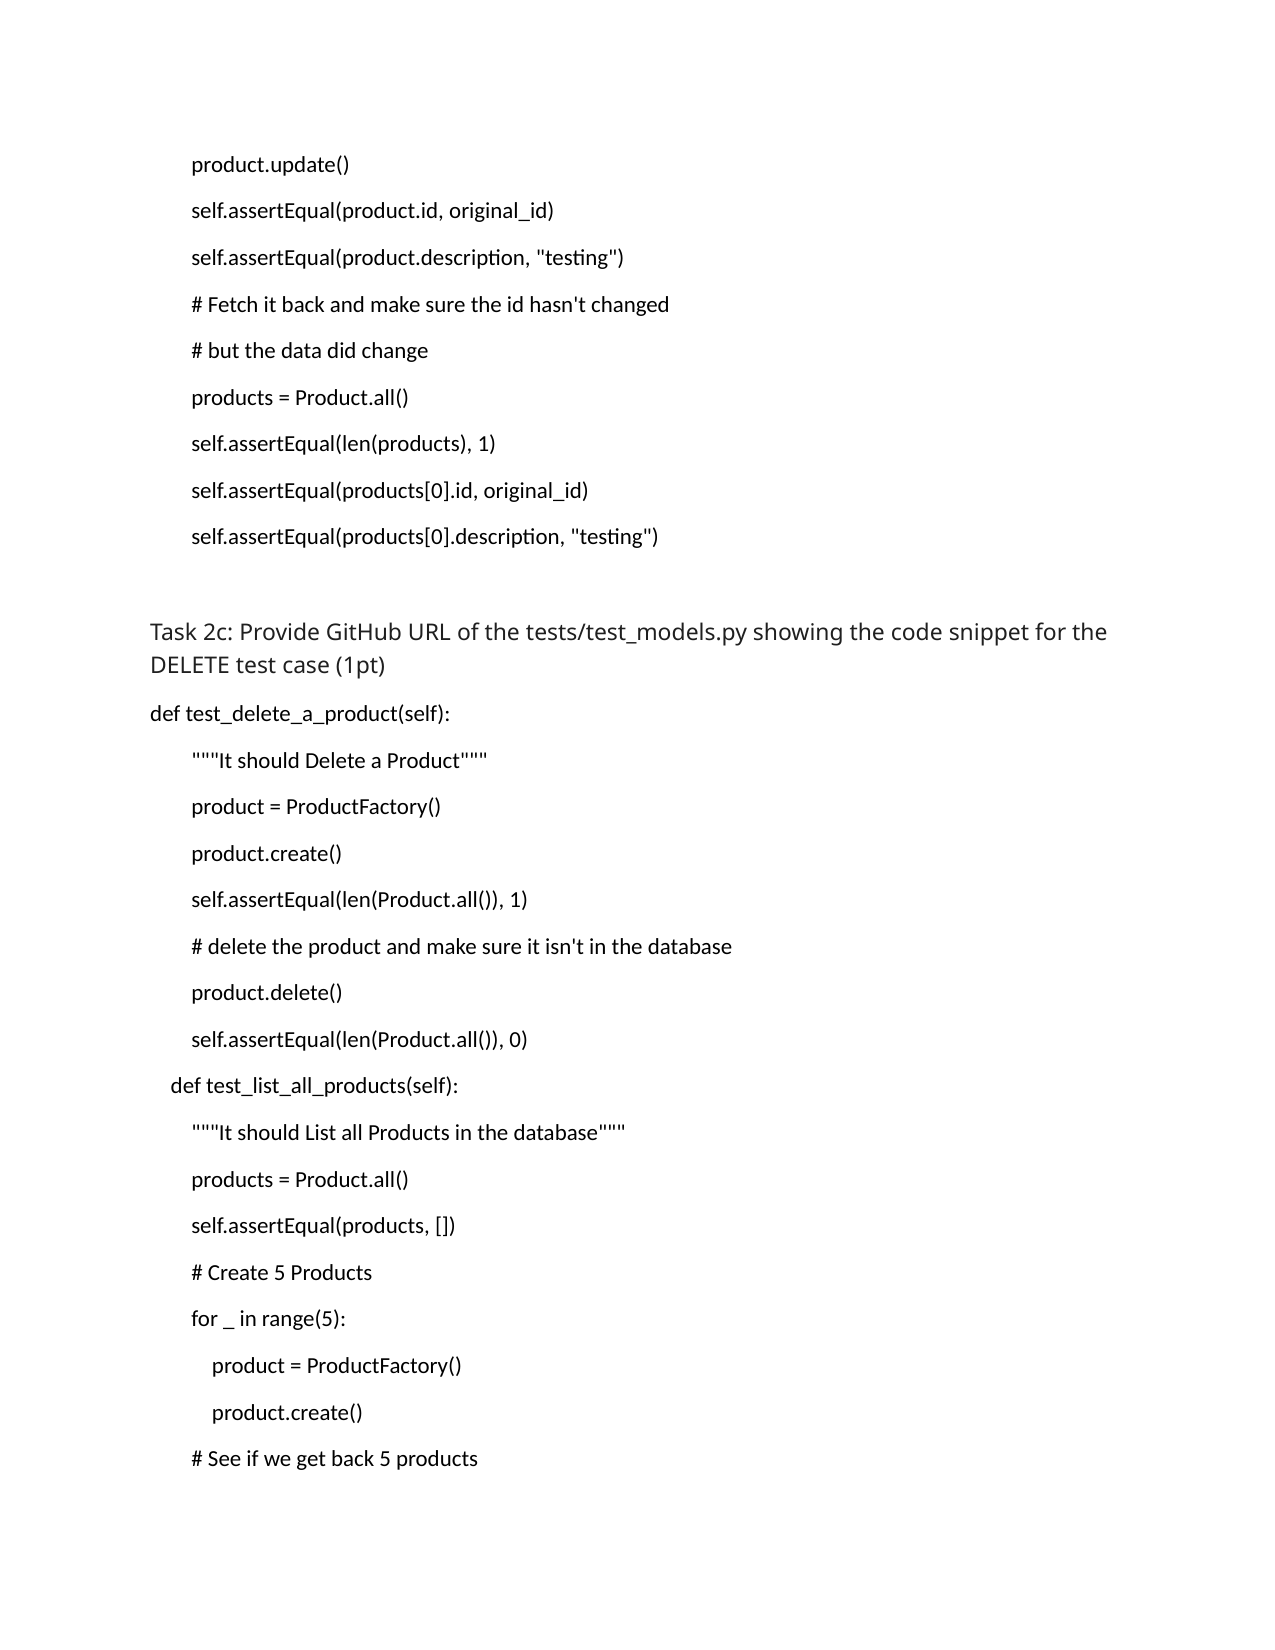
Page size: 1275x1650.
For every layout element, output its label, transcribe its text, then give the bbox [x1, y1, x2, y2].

text # delete the product and make sure it isn't in the database [150, 932, 1125, 960]
text # Create 5 Products [150, 1258, 1125, 1286]
text def test_list_all_products(self): [150, 1072, 1125, 1100]
text self.assertEqual(len(Product.all()), 0) [150, 1025, 1125, 1053]
text self.assertEqual(products[0].description, "testing") [150, 522, 1125, 551]
text # See if we get back 5 products [150, 1444, 1125, 1472]
text self.assertEqual(products[0].id, original_id) [150, 476, 1125, 504]
text # Fetch it back and make sure the id hasn't changed [150, 290, 1125, 318]
text self.assertEqual(len(Product.all()), 1) [150, 885, 1125, 913]
text product.create() [150, 1398, 1125, 1426]
text product = ProductFactory() [150, 1351, 1125, 1379]
text products = Product.all() [150, 383, 1125, 411]
text """It should List all Products in the database""" [150, 1118, 1125, 1146]
text self.assertEqual(len(products), 1) [150, 429, 1125, 457]
text self.assertEqual(products, []) [150, 1211, 1125, 1239]
text products = Product.all() [150, 1165, 1125, 1193]
text self.assertEqual(product.description, "testing") [150, 243, 1125, 271]
text product.delete() [150, 978, 1125, 1007]
text for _ in range(5): [150, 1304, 1125, 1332]
text Task 2c: Provide GitHub URL of the tests/test_models.py showing the code snippet for the DELETE test case (1pt) [150, 616, 1125, 680]
text product.create() [150, 839, 1125, 867]
text product = ProductFactory() [150, 792, 1125, 820]
text """It should Delete a Product""" [150, 746, 1125, 774]
text self.assertEqual(product.id, original_id) [150, 197, 1125, 224]
text product.update() [150, 150, 1125, 178]
text def test_delete_a_product(self): [150, 699, 1125, 727]
text # but the data did change [150, 336, 1125, 364]
